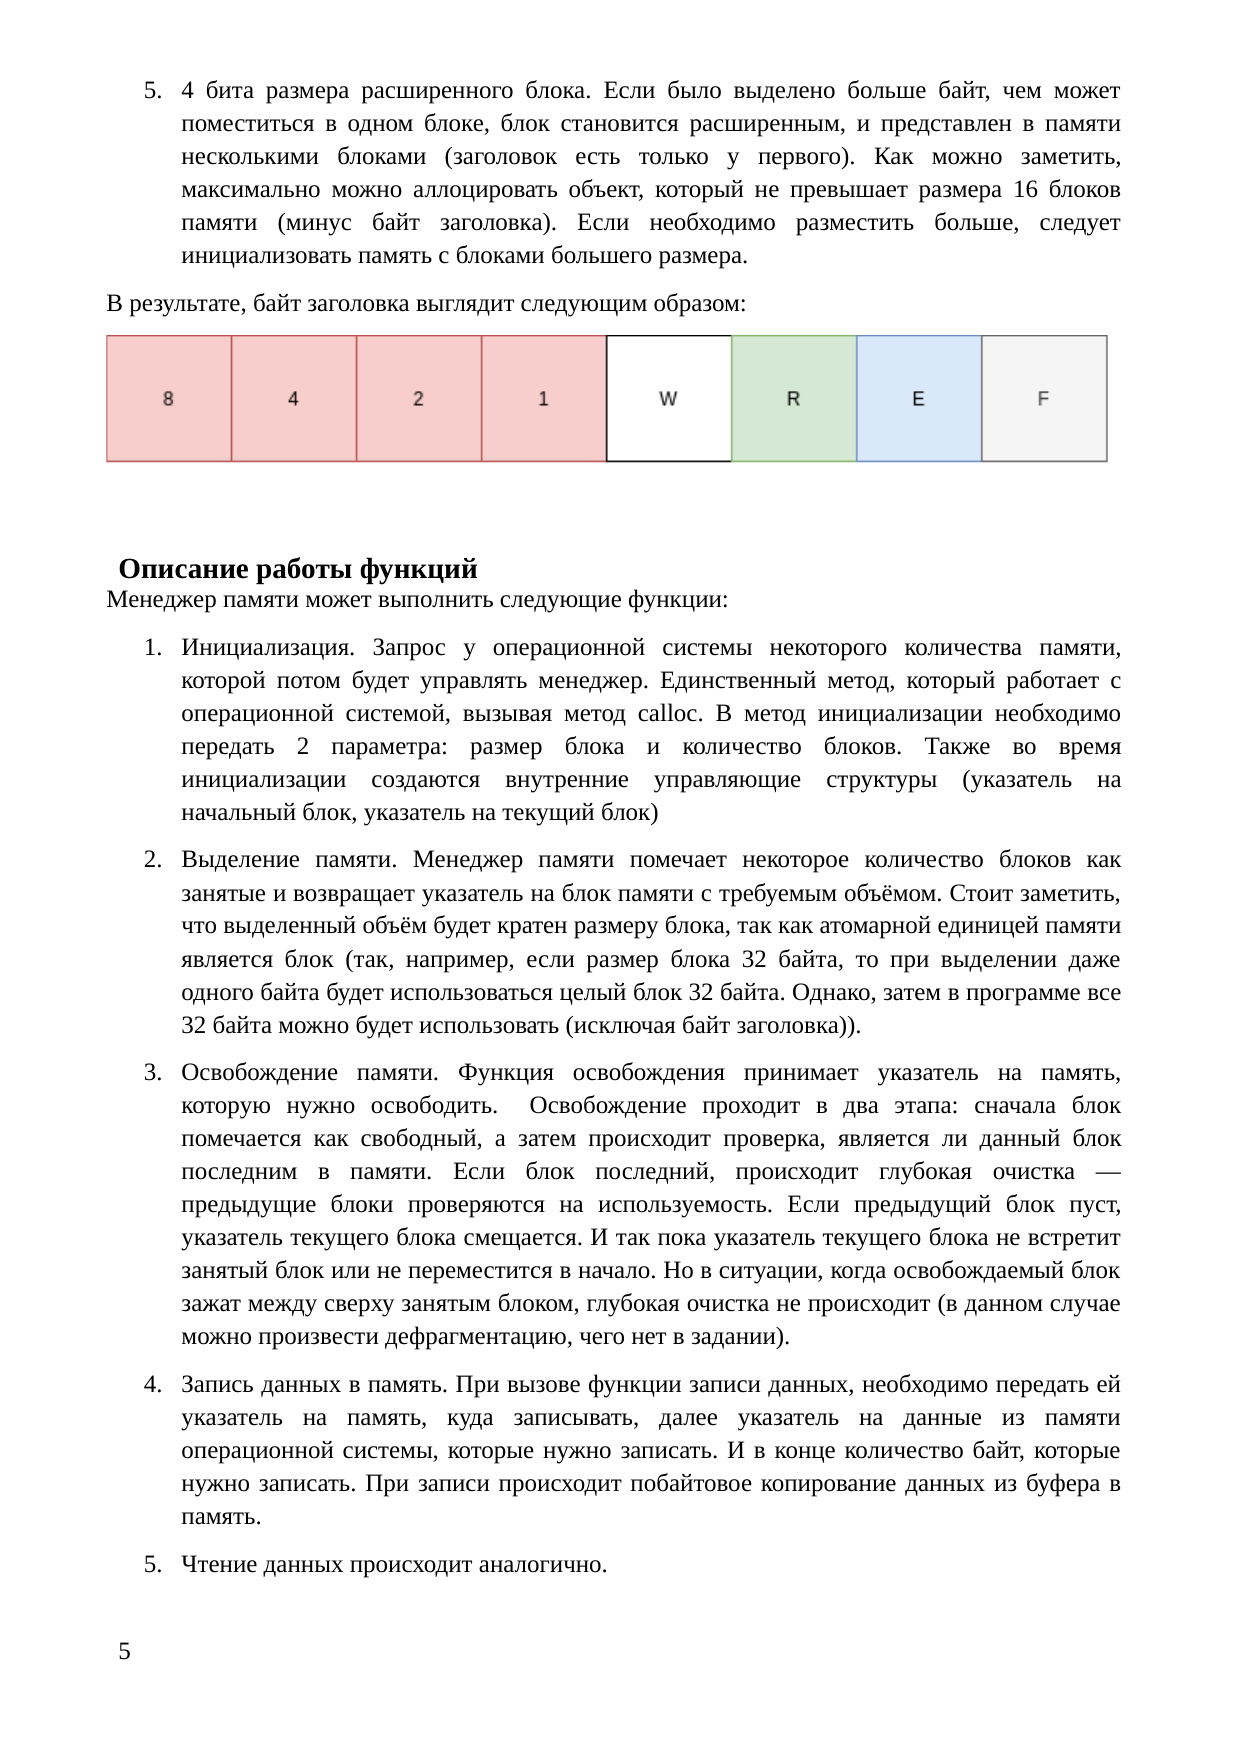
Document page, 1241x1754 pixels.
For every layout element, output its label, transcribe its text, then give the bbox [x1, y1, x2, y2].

text Менеджер памяти может выполнить следующие функции: [106, 584, 1122, 613]
text В результате, байт заголовка выглядит следующим образом: [106, 288, 1122, 316]
list Инициализация. Запрос у операционной системы некоторого количества памяти, которой потом будет управлять менеджер. Единственный метод, который работает с операционной системой, вызывая метод calloc. В метод инициализации необходимо передать 2 параметра: размер блока и количество блоков. Также во время инициализации создаются внутренние управляющие структуры (указатель на начальный блок, указатель на текущий блок) [144, 632, 1122, 826]
list Запись данных в память. При вызове функции записи данных, необходимо передать ей указатель на память, куда записывать, далее указатель на данные из памяти операционной системы, которые нужно записать. И в конце количество байт, которые нужно записать. При записи происходит побайтовое копирование данных из буфера в память. [144, 1369, 1122, 1530]
list Выделение памяти. Менеджер памяти помечает некоторое количество блоков как занятые и возвращает указатель на блок памяти с требуемым объёмом. Стоит заметить, что выделенный объём будет кратен размеру блока, так как атомарной единицей памяти является блок (так, например, если размер блока 32 байта, то при выделении даже одного байта будет использоваться целый блок 32 байта. Однако, затем в программе все 32 байта можно будет использовать (исключая байт заголовка)). [144, 844, 1122, 1038]
list Чтение данных происходит аналогично. [144, 1549, 1122, 1577]
list Освобождение памяти. Функция освобождения принимает указатель на память, которую нужно освободить. Освобождение проходит в два этапа: сначала блок помечается как свободный, а затем происходит проверка, является ли данный блок последним в памяти. Если блок последний, происходит глубокая очистка — предыдущие блоки проверяются на используемость. Если предыдущий блок пуст, указатель текущего блока смещается. И так пока указатель текущего блока не встретит занятый блок или не переместится в начало. Но в ситуации, когда освобождаемый блок зажат между сверху занятым блоком, глубокая очистка не происходит (в данном случае можно произвести дефрагментацию, чего нет в задании). [144, 1057, 1122, 1350]
list Описание работы функций [118, 551, 1122, 584]
list 4 бита размера расширенного блока. Если было выделено больше байт, чем может поместиться в одном блоке, блок становится расширенным, и представлен в памяти несколькими блоками (заголовок есть только у первого). Как можно заметить, максимально можно аллоцировать объект, который не превышает размера 16 блоков памяти (минус байт заголовка). Если необходимо разместить больше, следует инициализовать память с блоками большего размера. [144, 75, 1122, 269]
